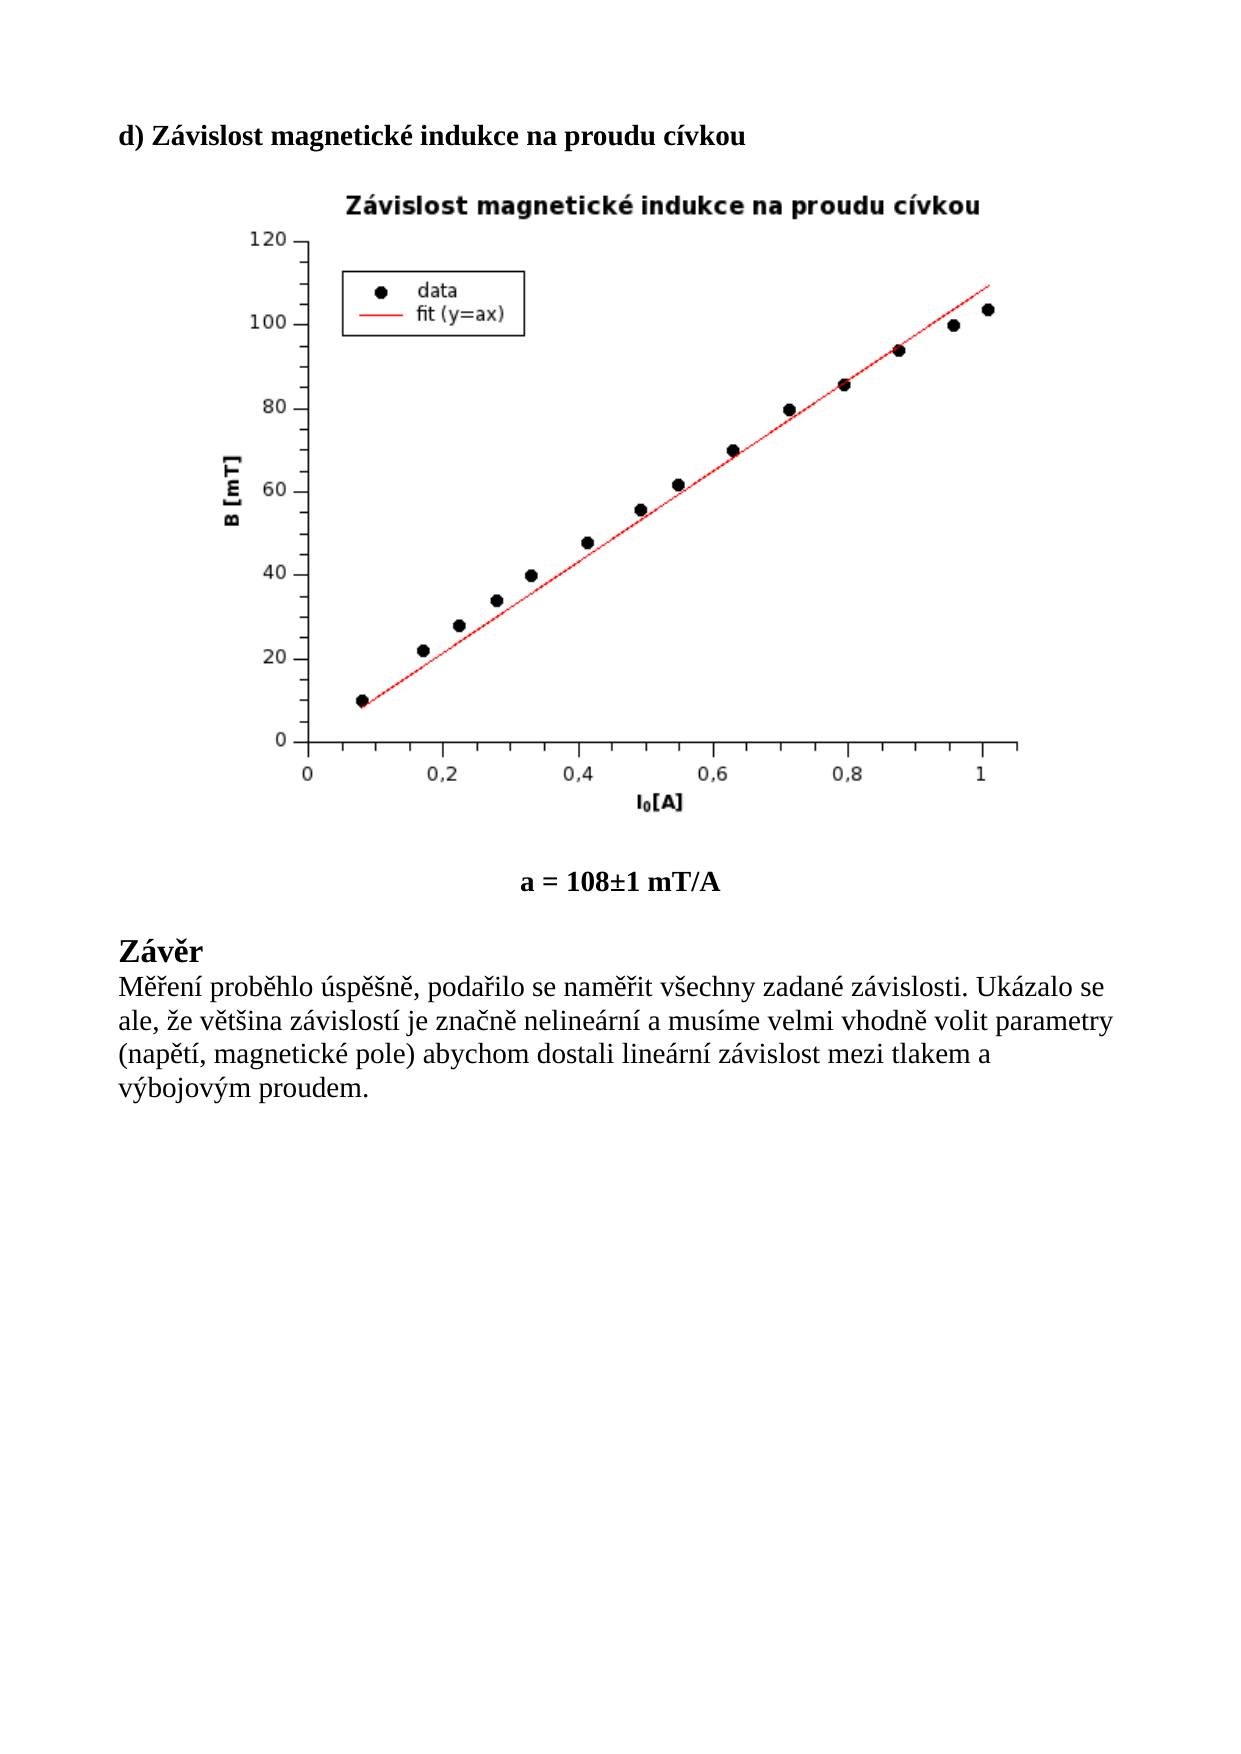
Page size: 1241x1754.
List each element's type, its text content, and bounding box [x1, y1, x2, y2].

text a = 108±1 mT/A [118, 864, 1122, 897]
picture [214, 185, 1026, 831]
text d) Závislost magnetické indukce na proudu cívkou [118, 118, 1122, 185]
text Závěr [118, 931, 1122, 969]
text Měření proběhlo úspěšně, podařilo se naměřit všechny zadané závislosti. Ukázalo se ale, že většina závislostí je značně nelineární a musíme velmi vhodně volit parametry (napětí, magnetické pole) abychom dostali lineární závislost mezi tlakem a výbojovým proudem. [118, 969, 1122, 1103]
